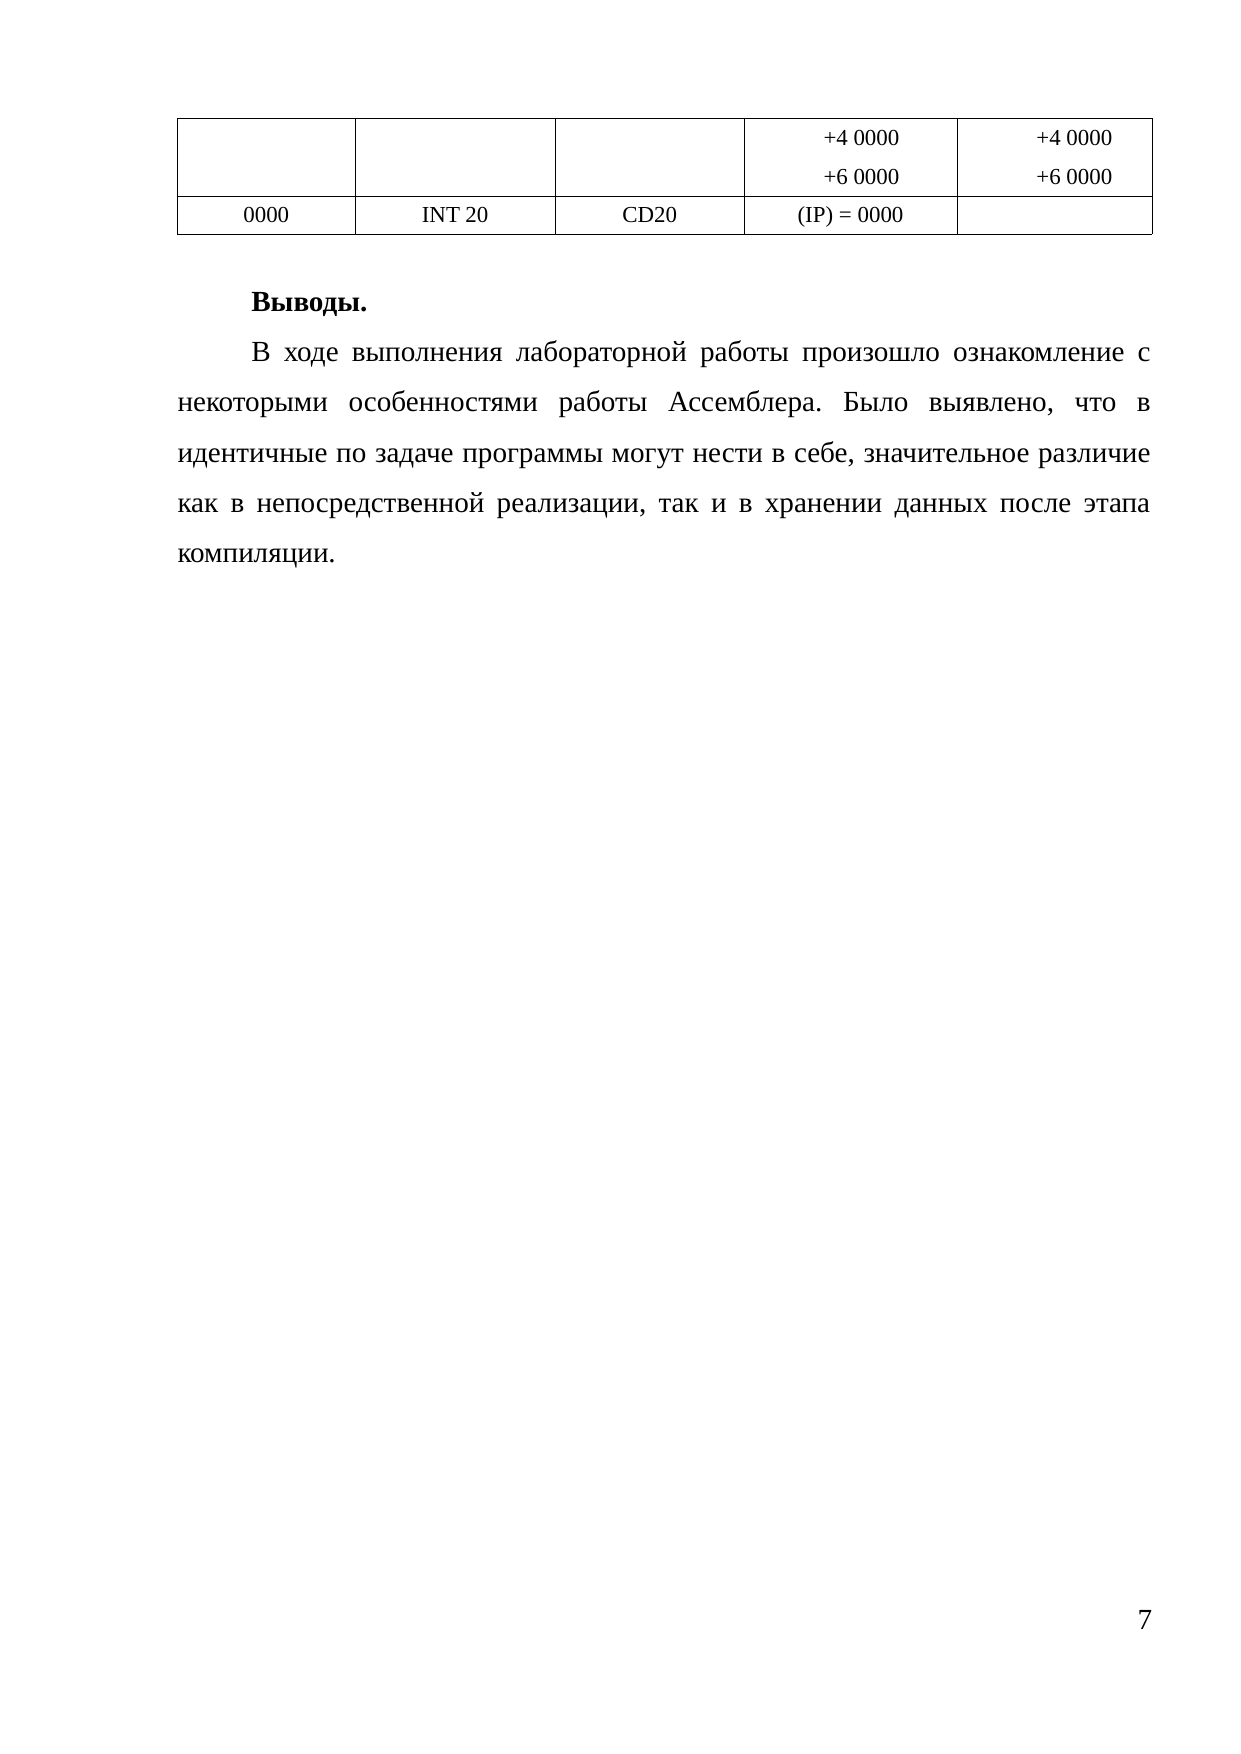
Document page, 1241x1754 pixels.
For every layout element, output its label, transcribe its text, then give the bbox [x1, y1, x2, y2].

text В ходе выполнения лабораторной работы произошло ознакомление с некоторыми особенностями работы Ассемблера. Было выявлено, что в идентичные по задаче программы могут нести в себе, значительное различие как в непосредственной реализации, так и в хранении данных после этапа компиляции. [177, 334, 1152, 569]
table_cell [356, 119, 555, 196]
table_cell +4 0000 +6 0000 [958, 119, 1152, 196]
table_cell INT 20 [356, 197, 555, 233]
table_cell 0000 [178, 197, 355, 233]
table_cell (IP) = 0000 [745, 197, 957, 233]
table_cell +4 0000 +6 0000 [745, 119, 957, 196]
table_cell [556, 119, 744, 196]
table_cell CD20 [556, 197, 744, 233]
subtitle Выводы. [177, 284, 1152, 317]
table_cell [178, 119, 355, 196]
table_cell [958, 197, 1152, 233]
